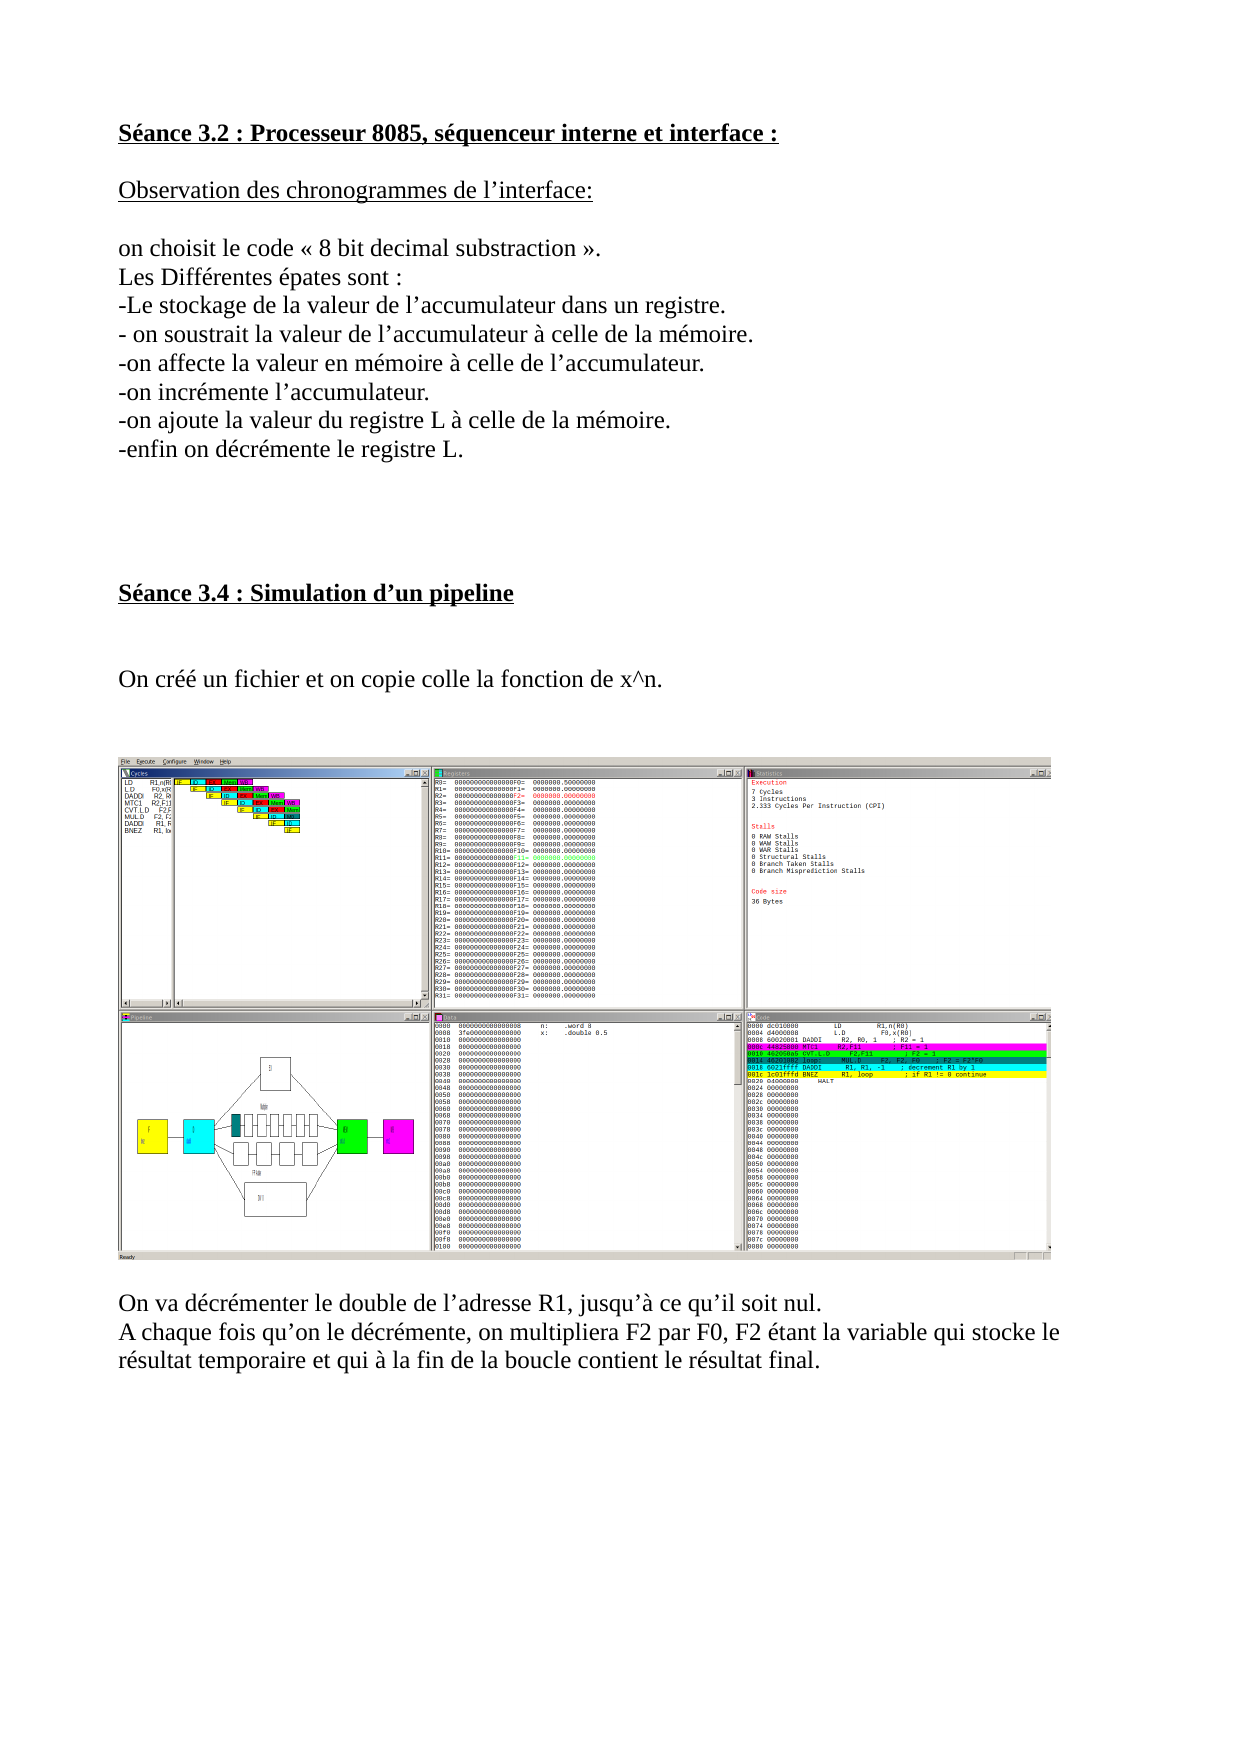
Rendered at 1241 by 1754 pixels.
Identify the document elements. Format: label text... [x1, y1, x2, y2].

picture [118, 757, 1051, 1260]
text Les Différentes épates sont : [118, 262, 1122, 291]
text -Le stockage de la valeur de l’accumulateur dans un registre. [118, 291, 1122, 319]
text - on soustrait la valeur de l’accumulateur à celle de la mémoire. [118, 319, 1122, 348]
text A chaque fois qu’on le décrémente, on multipliera F2 par F0, F2 étant la variable qui stocke le résultat temporaire et qui à la fin de la boucle contient le résultat final. [118, 1317, 1122, 1374]
text Observation des chronogrammes de l’interface: [118, 176, 1122, 204]
text -on incrémente l’accumulateur. [118, 377, 1122, 406]
text -on affecte la valeur en mémoire à celle de l’accumulateur. [118, 348, 1122, 377]
text On va décrémenter le double de l’adresse R1, jusqu’à ce qu’il soit nul. [118, 1288, 1122, 1317]
text -on ajoute la valeur du registre L à celle de la mémoire. [118, 406, 1122, 434]
text -enfin on décrémente le registre L. [118, 434, 1122, 463]
text On créé un fichier et on copie colle la fonction de x^n. [118, 664, 1122, 693]
text Séance 3.2 : Processeur 8085, séquenceur interne et interface : [118, 118, 1122, 147]
text on choisit le code « 8 bit decimal substraction ». [118, 233, 1122, 262]
text Séance 3.4 : Simulation d’un pipeline [118, 578, 1122, 607]
